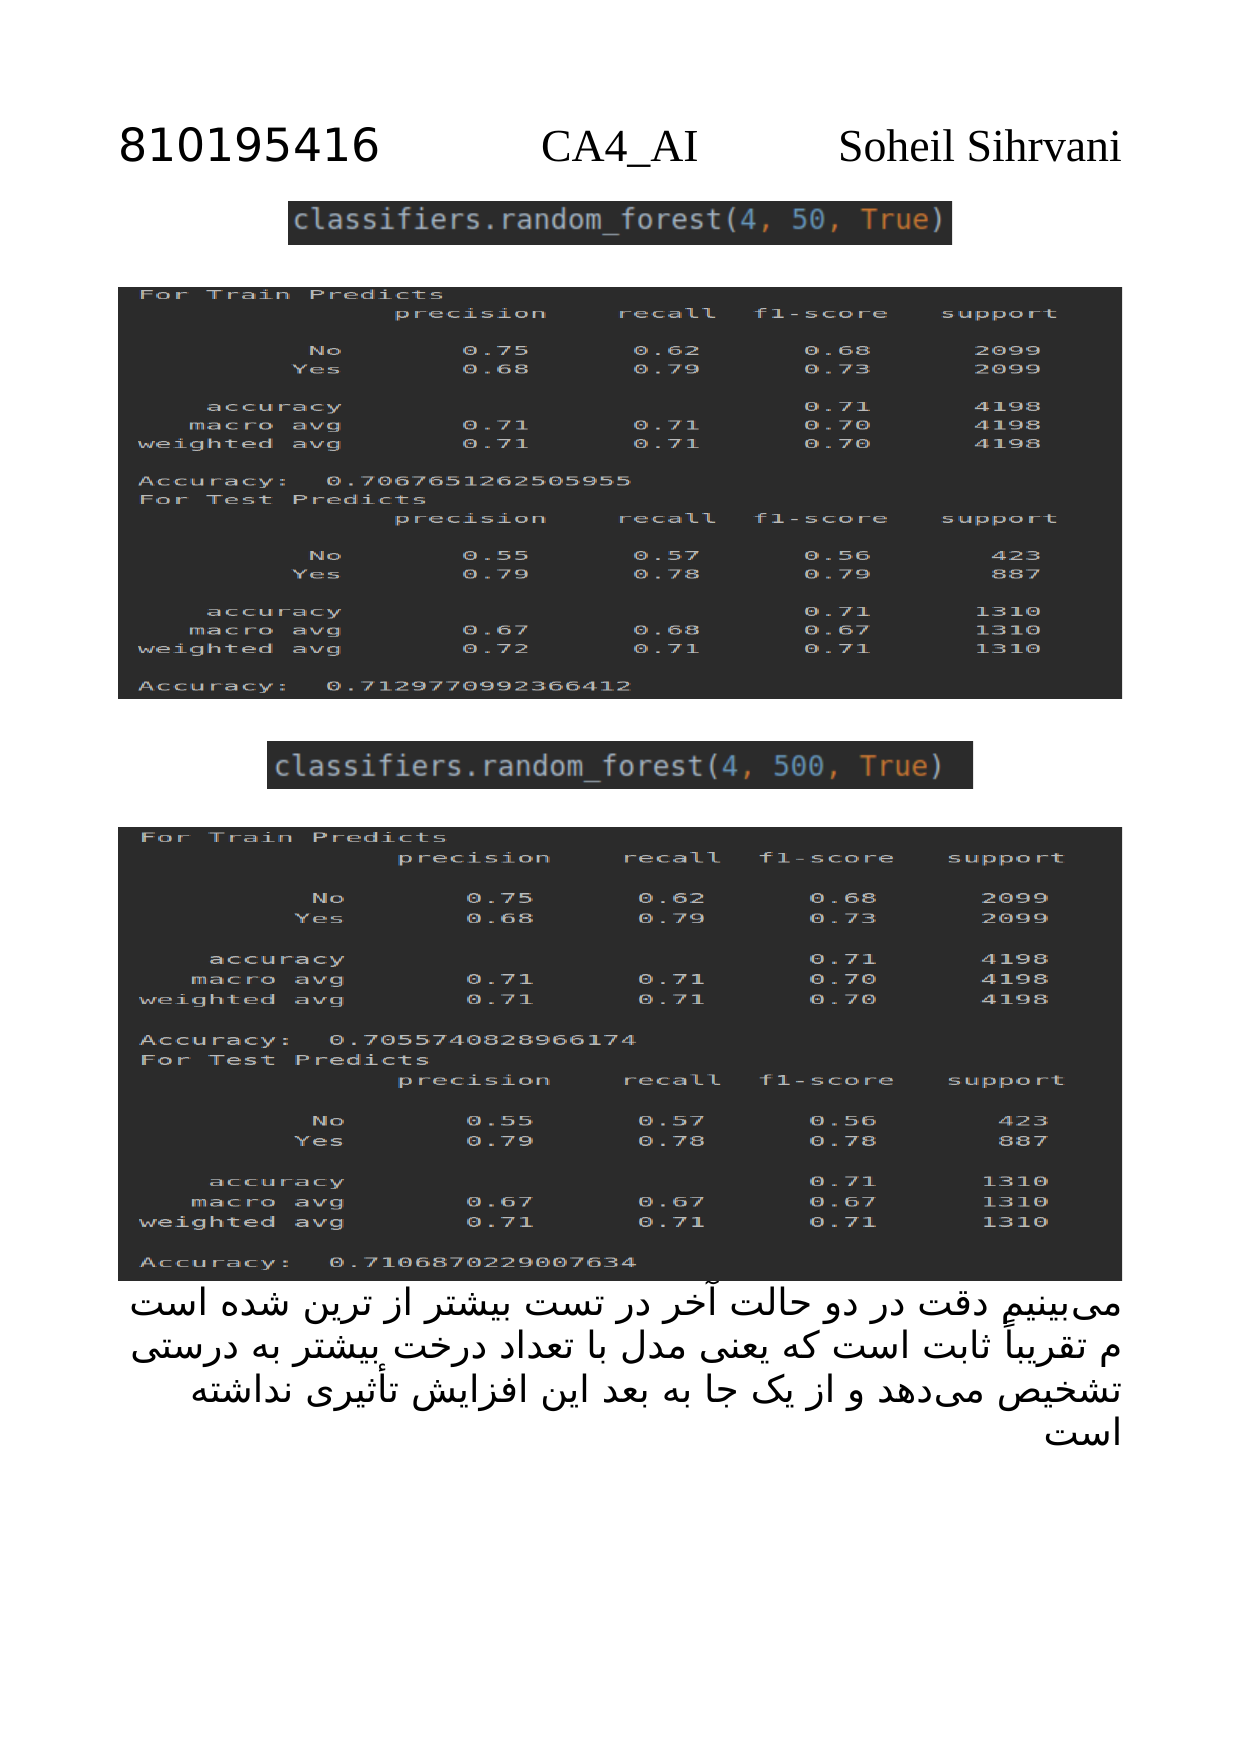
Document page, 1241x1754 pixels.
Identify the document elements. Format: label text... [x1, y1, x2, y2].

text می‌بینیم دقت در دو حالت آخر در تست بیشتر از ترین شده است م تقریباً ثابت است که یعنی مدل با تعداد درخت بیشتر به درستی تشخیص می‌دهد و از یک جا به بعد این افزایش تأثیری نداشته است [118, 1281, 1122, 1455]
picture [267, 741, 974, 789]
picture [288, 201, 953, 245]
picture [118, 287, 1123, 699]
picture [118, 827, 1123, 1281]
